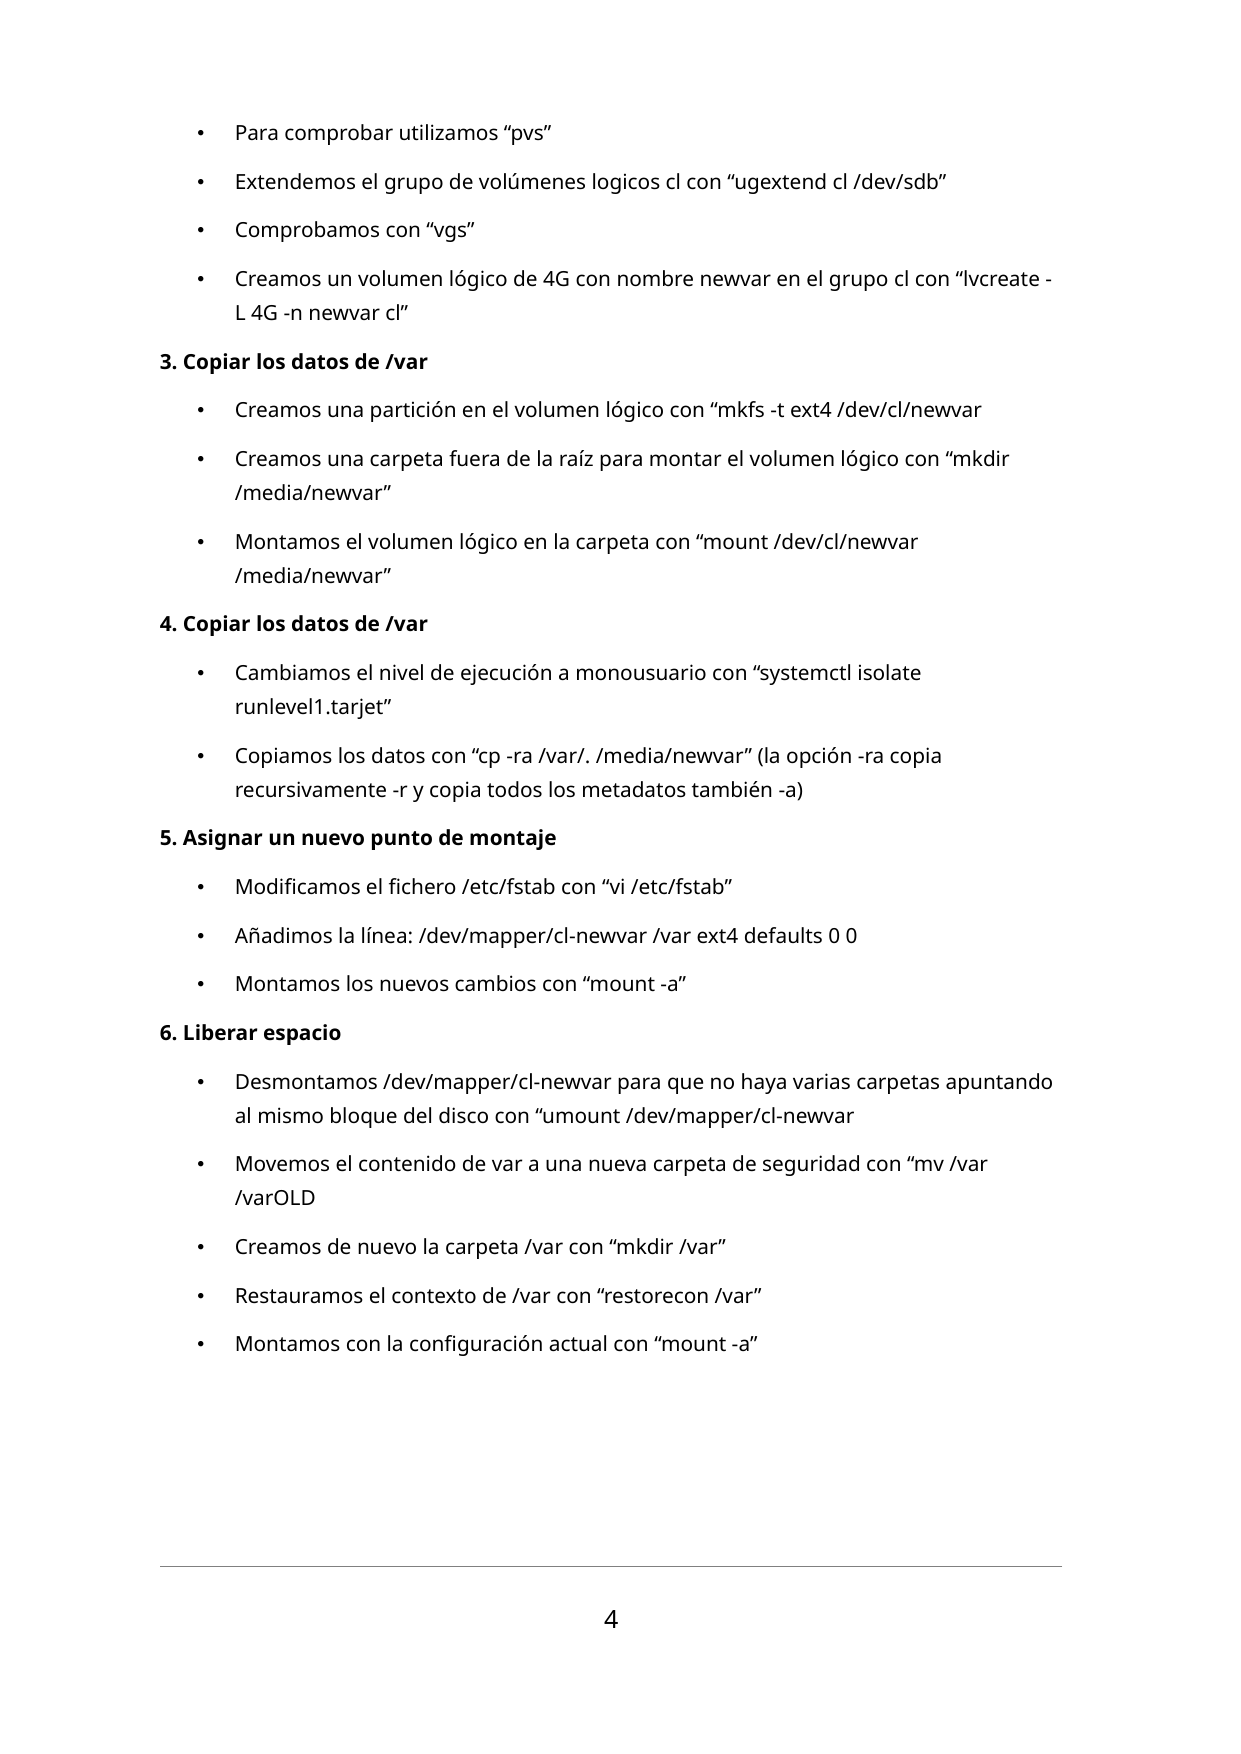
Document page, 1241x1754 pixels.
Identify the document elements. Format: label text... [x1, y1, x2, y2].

list Modificamos el fichero /etc/fstab con “vi /etc/fstab” [197, 872, 1062, 901]
list Movemos el contenido de var a una nueva carpeta de seguridad con “mv /var /varOLD [197, 1149, 1062, 1212]
text 6. Liberar espacio [159, 1018, 1062, 1047]
list Extendemos el grupo de volúmenes logicos cl con “ugextend cl /dev/sdb” [197, 167, 1062, 195]
list Montamos con la configuración actual con “mount -a” [197, 1329, 1062, 1358]
list Creamos una partición en el volumen lógico con “mkfs -t ext4 /dev/cl/newvar [197, 395, 1062, 424]
list Creamos un volumen lógico de 4G con nombre newvar en el grupo cl con “lvcreate -L 4G -n newvar cl” [197, 264, 1062, 327]
list Cambiamos el nivel de ejecución a monousuario con “systemctl isolate runlevel1.tarjet” [197, 658, 1062, 721]
list Montamos los nuevos cambios con “mount -a” [197, 969, 1062, 998]
list Montamos el volumen lógico en la carpeta con “mount /dev/cl/newvar /media/newvar” [197, 527, 1062, 589]
list Restauramos el contexto de /var con “restorecon /var” [197, 1281, 1062, 1309]
list Añadimos la línea: /dev/mapper/cl-newvar /var ext4 defaults 0 0 [197, 921, 1062, 949]
list Creamos una carpeta fuera de la raíz para montar el volumen lógico con “mkdir /media/newvar” [197, 444, 1062, 507]
list Para comprobar utilizamos “pvs” [197, 118, 1062, 147]
list Desmontamos /dev/mapper/cl-newvar para que no haya varias carpetas apuntando al mismo bloque del disco con “umount /dev/mapper/cl-newvar [197, 1067, 1062, 1129]
text 3. Copiar los datos de /var [159, 347, 1062, 375]
list Copiamos los datos con “cp -ra /var/. /media/newvar” (la opción -ra copia recursivamente -r y copia todos los metadatos también -a) [197, 741, 1062, 803]
list Comprobamos con “vgs” [197, 215, 1062, 244]
list Creamos de nuevo la carpeta /var con “mkdir /var” [197, 1232, 1062, 1261]
text 5. Asignar un nuevo punto de montaje [159, 823, 1062, 852]
text 4. Copiar los datos de /var [159, 609, 1062, 638]
